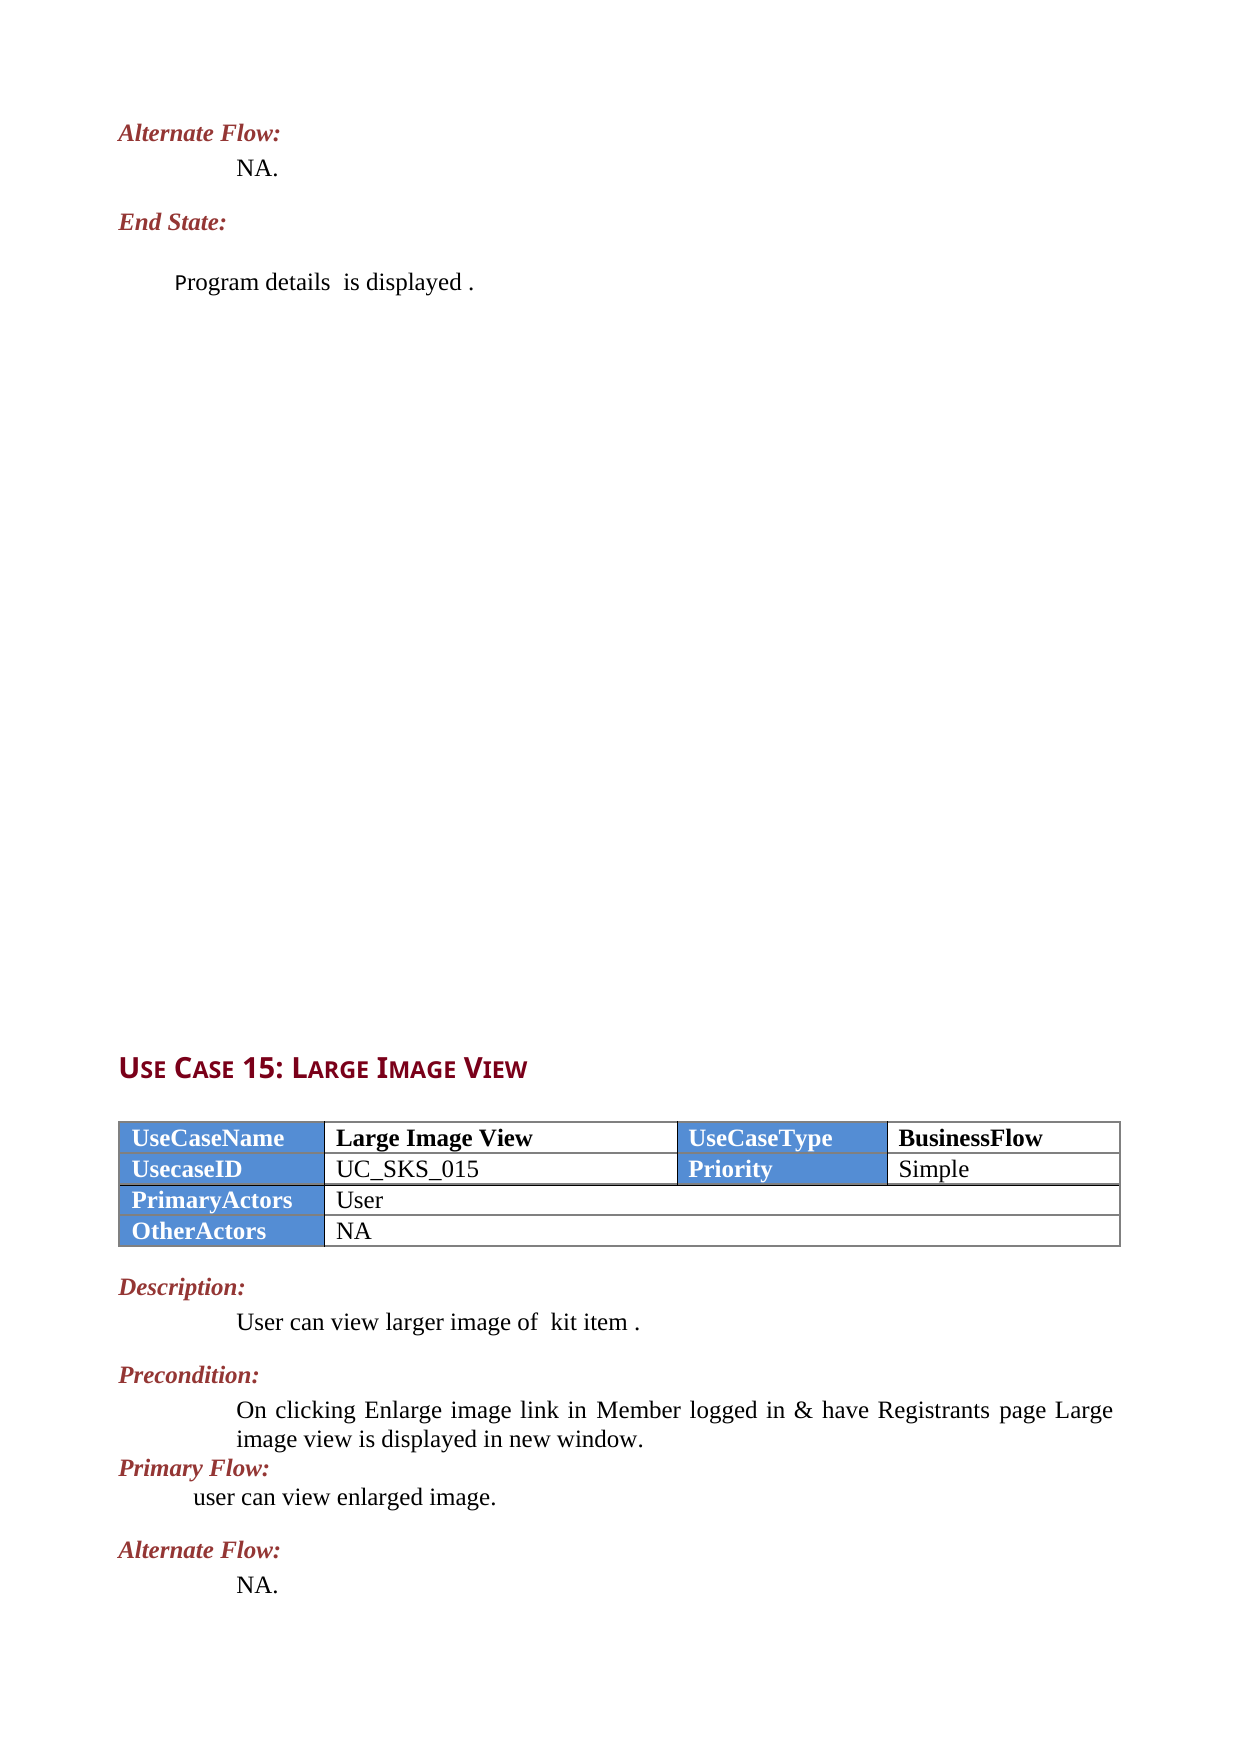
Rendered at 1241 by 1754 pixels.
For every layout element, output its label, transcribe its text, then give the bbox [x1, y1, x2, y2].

table_header UseCaseName [120, 1123, 324, 1152]
text User can view larger image of kit item . [118, 1307, 1122, 1336]
text NA. [118, 1571, 1122, 1599]
text Description: [118, 1272, 1122, 1301]
table_header Large Image View [325, 1123, 677, 1152]
text user can view enlarged image. [193, 1482, 1122, 1511]
table_header UseCaseType [678, 1123, 887, 1152]
text Primary Flow: [118, 1453, 1122, 1482]
table_cell PrimaryActors [120, 1186, 324, 1214]
table_cell Priority [678, 1154, 887, 1183]
table_cell UC_SKS_015 [325, 1154, 677, 1183]
table_cell User [325, 1186, 1119, 1214]
text End State: [118, 207, 1122, 236]
text NA. [118, 153, 1122, 182]
table_cell OtherActors [120, 1216, 324, 1245]
text Use Case 15: Large Image View [118, 1047, 1122, 1087]
table_cell UsecaseID [120, 1154, 324, 1183]
table_header BusinessFlow [888, 1123, 1119, 1152]
text Alternate Flow: [118, 118, 1122, 147]
text Alternate Flow: [118, 1536, 1122, 1564]
text Precondition: [118, 1361, 1122, 1389]
text Program details is displayed . [118, 267, 1122, 296]
table_cell Simple [888, 1154, 1119, 1183]
table_cell NA [325, 1216, 1119, 1245]
text On clicking Enlarge image link in Member logged in & have Registrants page Large image view is displayed in new window. [118, 1396, 1122, 1453]
